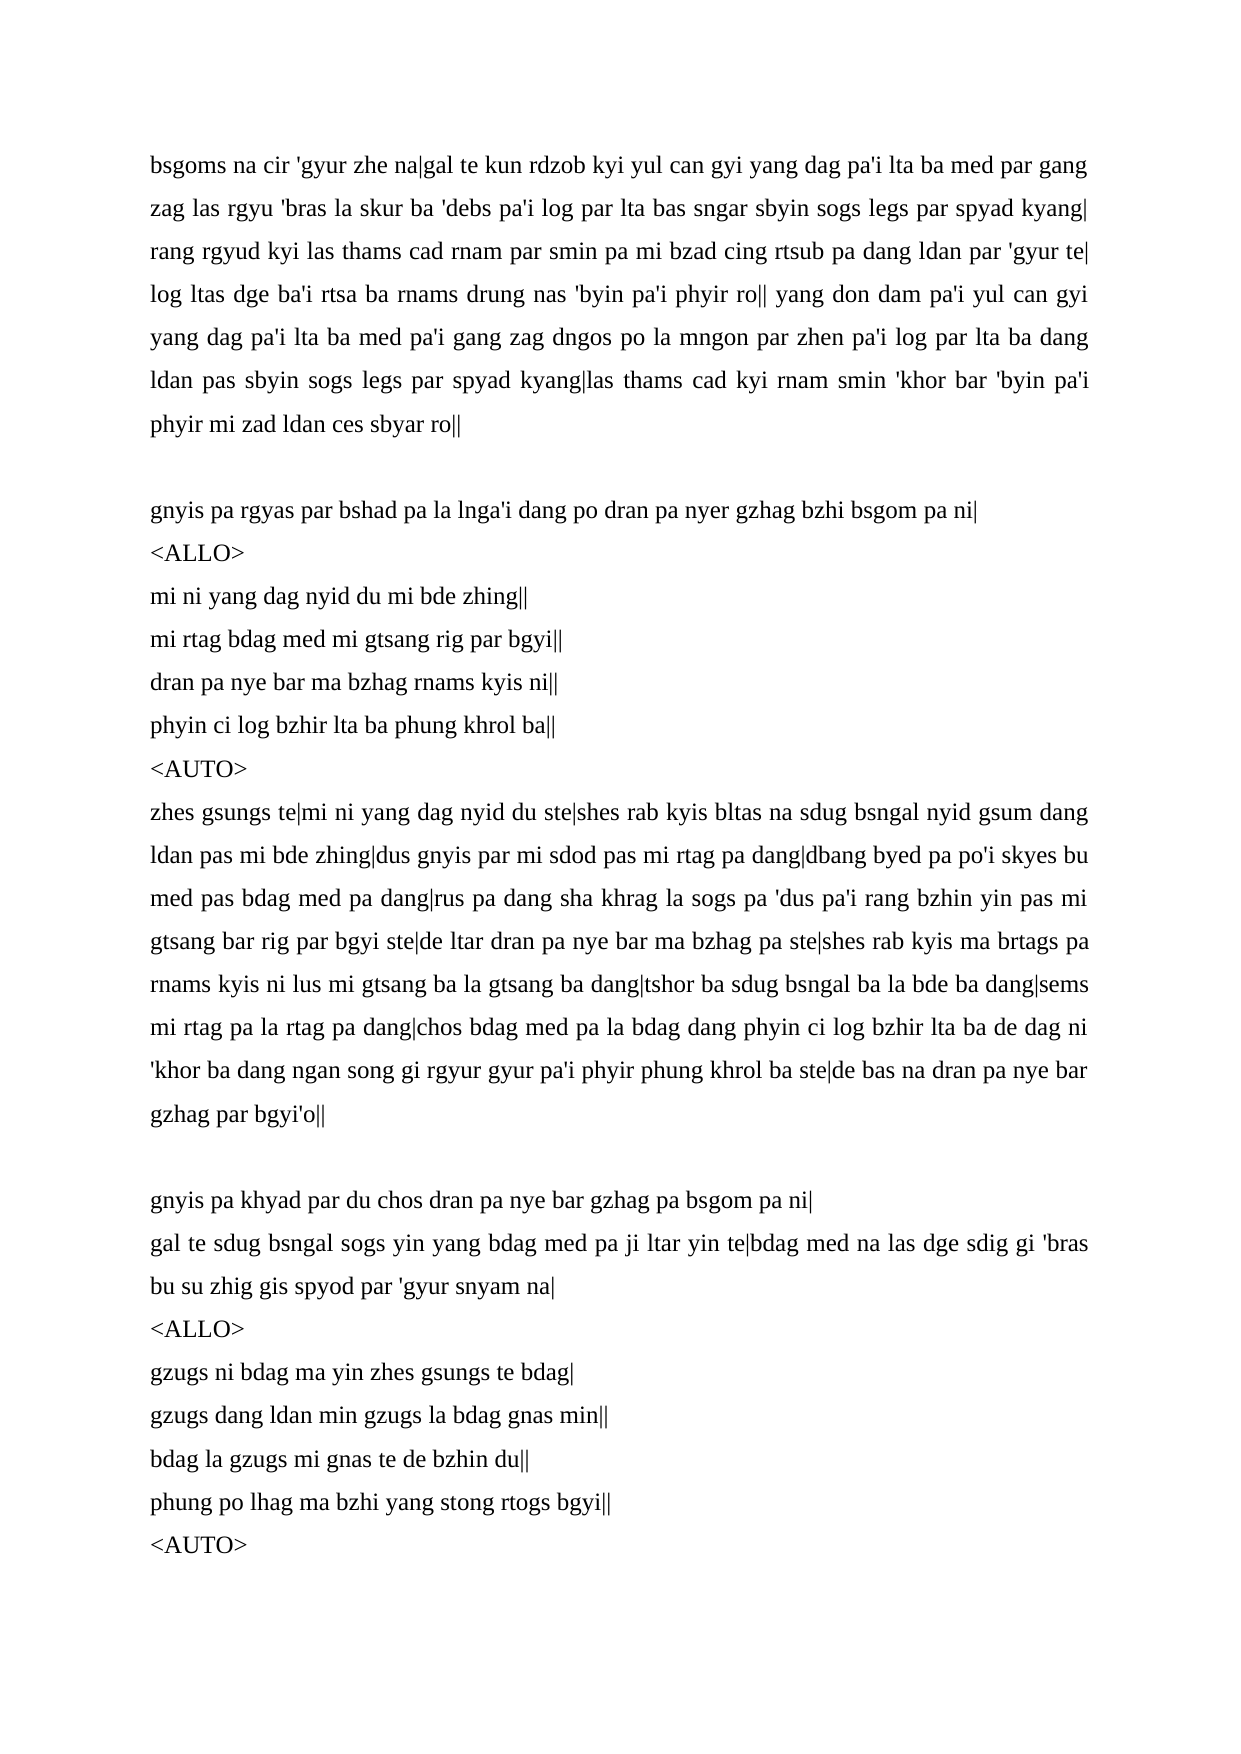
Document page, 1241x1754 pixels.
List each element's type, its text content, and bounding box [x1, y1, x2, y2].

text gzugs ni bdag ma yin zhes gsungs te bdag| [150, 1357, 1090, 1386]
text dran pa nye bar ma bzhag rnams kyis ni|| [150, 667, 1090, 696]
text <ALLO> [150, 538, 1090, 567]
text gnyis pa khyad par du chos dran pa nye bar gzhag pa bsgom pa ni| [150, 1185, 1090, 1214]
text <AUTO> [150, 1530, 1090, 1559]
text phyin ci log bzhir lta ba phung khrol ba|| [150, 711, 1090, 739]
text mi rtag bdag med mi gtsang rig par bgyi|| [150, 624, 1090, 653]
text zhes gsungs te|mi ni yang dag nyid du ste|shes rab kyis bltas na sdug bsngal nyid gsum dang ldan pas mi bde zhing|dus gnyis par mi sdod pas mi rtag pa dang|dbang byed pa po'i skyes bu med pas bdag med pa dang|rus pa dang sha khrag la sogs pa 'dus pa'i rang bzhin yin pas mi gtsang bar rig par bgyi ste|de ltar dran pa nye bar ma bzhag pa ste|shes rab kyis ma brtags pa rnams kyis ni lus mi gtsang ba la gtsang ba dang|tshor ba sdug bsngal ba la bde ba dang|sems mi rtag pa la rtag pa dang|chos bdag med pa la bdag dang phyin ci log bzhir lta ba de dag ni 'khor ba dang ngan song gi rgyur gyur pa'i phyir phung khrol ba ste|de bas na dran pa nye bar gzhag par bgyi'o|| [150, 797, 1090, 1127]
text bdag la gzugs mi gnas te de bzhin du|| [150, 1444, 1090, 1472]
text <ALLO> [150, 1314, 1090, 1343]
text phung po lhag ma bzhi yang stong rtogs bgyi|| [150, 1487, 1090, 1516]
text gnyis pa rgyas par bshad pa la lnga'i dang po dran pa nyer gzhag bzhi bsgom pa ni| [150, 495, 1090, 524]
text mi ni yang dag nyid du mi bde zhing|| [150, 581, 1090, 610]
text gzugs dang ldan min gzugs la bdag gnas min|| [150, 1401, 1090, 1429]
text bsgoms na cir 'gyur zhe na|gal te kun rdzob kyi yul can gyi yang dag pa'i lta ba med par gang zag las rgyu 'bras la skur ba 'debs pa'i log par lta bas sngar sbyin sogs legs par spyad kyang|rang rgyud kyi las thams cad rnam par smin pa mi bzad cing rtsub pa dang ldan par 'gyur te|log ltas dge ba'i rtsa ba rnams drung nas 'byin pa'i phyir ro|| yang don dam pa'i yul can gyi yang dag pa'i lta ba med pa'i gang zag dngos po la mngon par zhen pa'i log par lta ba dang ldan pas sbyin sogs legs par spyad kyang|las thams cad kyi rnam smin 'khor bar 'byin pa'i phyir mi zad ldan ces sbyar ro|| [150, 150, 1090, 437]
text gal te sdug bsngal sogs yin yang bdag med pa ji ltar yin te|bdag med na las dge sdig gi 'bras bu su zhig gis spyod par 'gyur snyam na| [150, 1228, 1090, 1300]
text <AUTO> [150, 754, 1090, 782]
